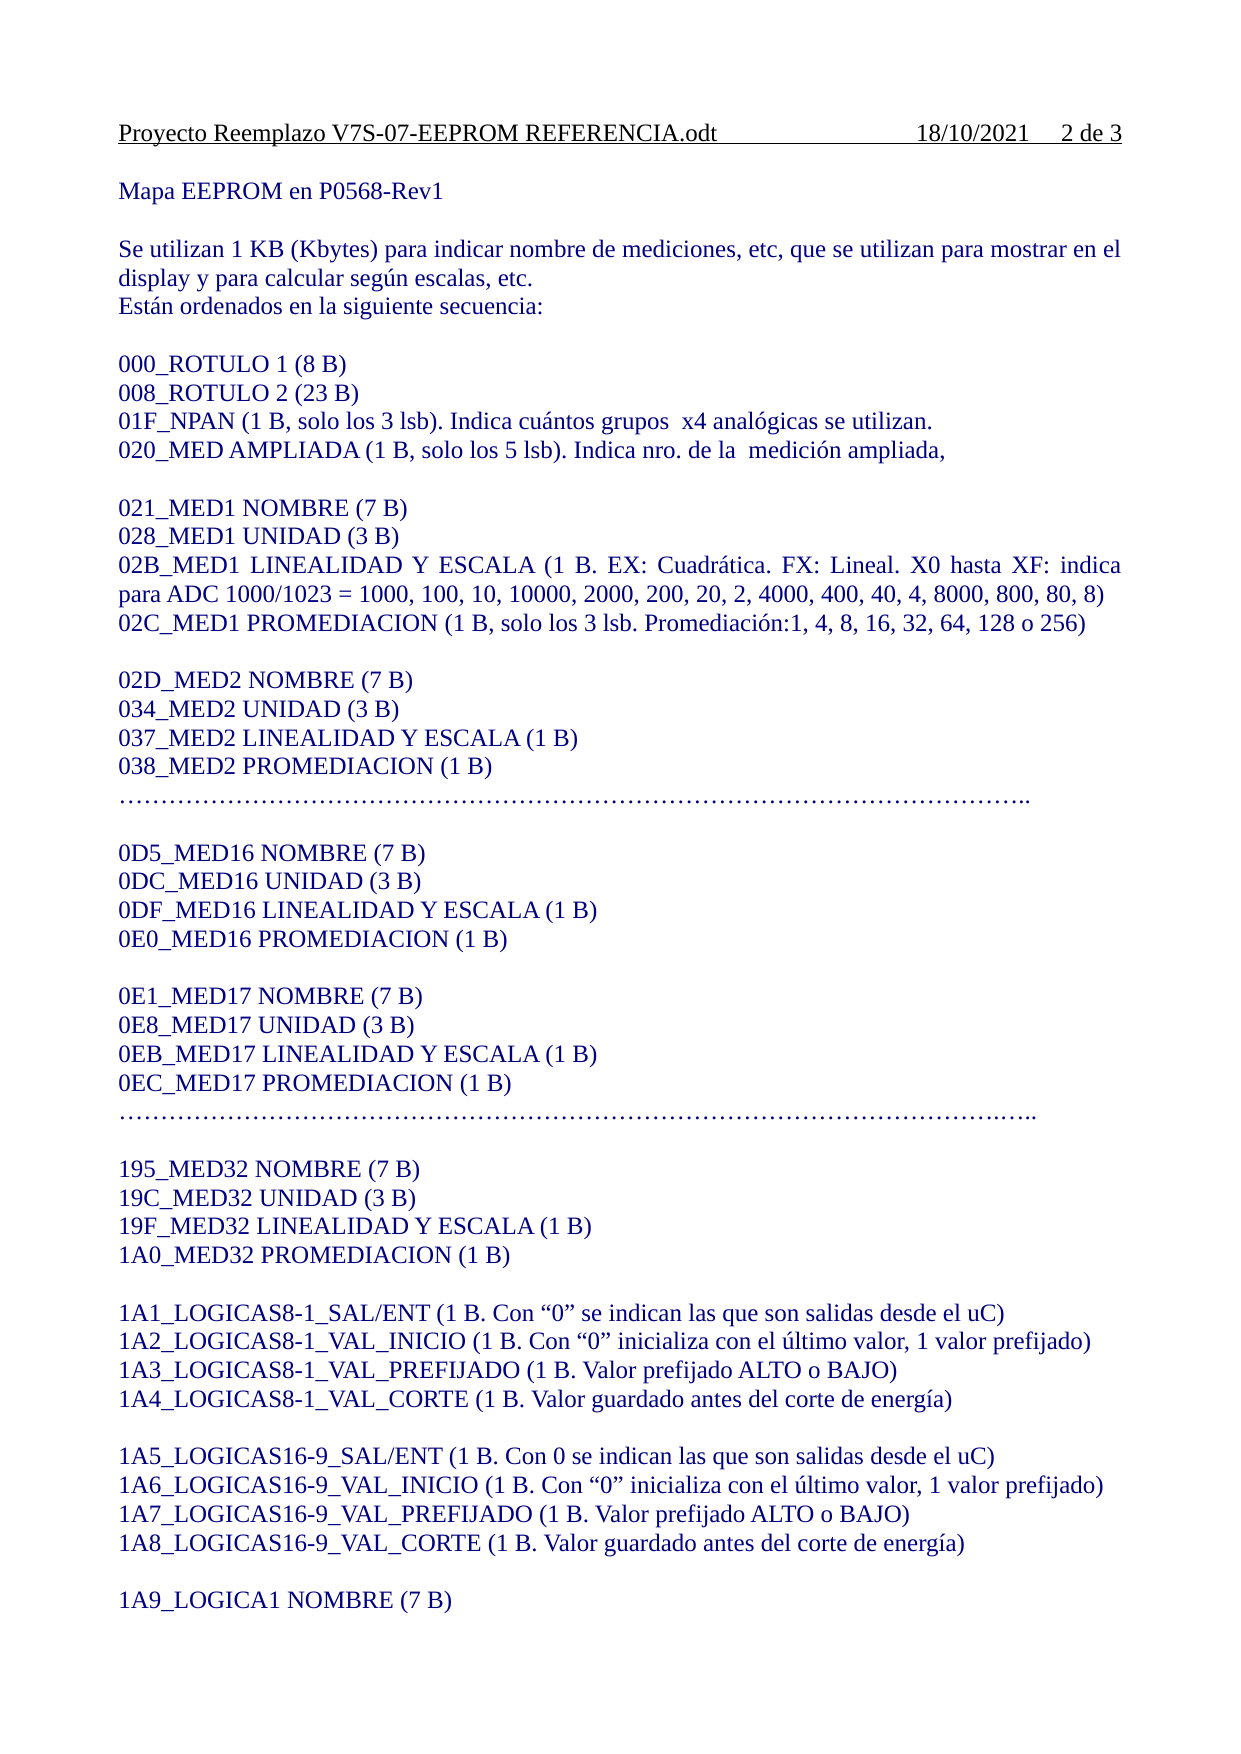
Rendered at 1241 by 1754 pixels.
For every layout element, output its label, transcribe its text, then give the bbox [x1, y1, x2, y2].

text 02C_MED1 PROMEDIACION (1 B, solo los 3 lsb. Promediación:1, 4, 8, 16, 32, 64, 128 o 256) [118, 608, 1122, 636]
text 01F_NPAN (1 B, solo los 3 lsb). Indica cuántos grupos x4 analógicas se utilizan. [118, 406, 1122, 435]
text 021_MED1 NOMBRE (7 B) [118, 493, 1122, 521]
text ……………………………………………………………………………………………….. [118, 780, 1122, 809]
text 1A2_LOGICAS8-1_VAL_INICIO (1 B. Con “0” inicializa con el último valor, 1 valor prefijado) [118, 1326, 1122, 1355]
text 0EC_MED17 PROMEDIACION (1 B) [118, 1068, 1122, 1096]
text 0E0_MED16 PROMEDIACION (1 B) [118, 924, 1122, 953]
text 0EB_MED17 LINEALIDAD Y ESCALA (1 B) [118, 1039, 1122, 1068]
text 02B_MED1 LINEALIDAD Y ESCALA (1 B. EX: Cuadrática. FX: Lineal. X0 hasta XF: indica para ADC 1000/1023 = 1000, 100, 10, 10000, 2000, 200, 20, 2, 4000, 400, 40, 4, 8000, 800, 80, 8) [118, 550, 1122, 608]
text 1A9_LOGICA1 NOMBRE (7 B) [118, 1585, 1122, 1614]
text 0D5_MED16 NOMBRE (7 B) [118, 838, 1122, 866]
text 0DF_MED16 LINEALIDAD Y ESCALA (1 B) [118, 895, 1122, 924]
text 0E8_MED17 UNIDAD (3 B) [118, 1010, 1122, 1039]
text 1A1_LOGICAS8-1_SAL/ENT (1 B. Con “0” se indican las que son salidas desde el uC) [118, 1298, 1122, 1326]
text 0DC_MED16 UNIDAD (3 B) [118, 866, 1122, 895]
text 195_MED32 NOMBRE (7 B) [118, 1154, 1122, 1183]
text 000_ROTULO 1 (8 B) [118, 349, 1122, 378]
text 1A3_LOGICAS8-1_VAL_PREFIJADO (1 B. Valor prefijado ALTO o BAJO) [118, 1355, 1122, 1384]
text 19C_MED32 UNIDAD (3 B) [118, 1183, 1122, 1211]
text 037_MED2 LINEALIDAD Y ESCALA (1 B) [118, 723, 1122, 751]
text 1A8_LOGICAS16-9_VAL_CORTE (1 B. Valor guardado antes del corte de energía) [118, 1528, 1122, 1556]
text Están ordenados en la siguiente secuencia: [118, 291, 1122, 320]
text 020_MED AMPLIADA (1 B, solo los 5 lsb). Indica nro. de la medición ampliada, [118, 435, 1122, 464]
text 1A7_LOGICAS16-9_VAL_PREFIJADO (1 B. Valor prefijado ALTO o BAJO) [118, 1499, 1122, 1528]
text 1A4_LOGICAS8-1_VAL_CORTE (1 B. Valor guardado antes del corte de energía) [118, 1384, 1122, 1413]
text 008_ROTULO 2 (23 B) [118, 378, 1122, 406]
text 1A6_LOGICAS16-9_VAL_INICIO (1 B. Con “0” inicializa con el último valor, 1 valor prefijado) [118, 1470, 1122, 1499]
text 1A5_LOGICAS16-9_SAL/ENT (1 B. Con 0 se indican las que son salidas desde el uC) [118, 1441, 1122, 1470]
text 1A0_MED32 PROMEDIACION (1 B) [118, 1240, 1122, 1269]
text 034_MED2 UNIDAD (3 B) [118, 694, 1122, 723]
text 028_MED1 UNIDAD (3 B) [118, 521, 1122, 550]
text Mapa EEPROM en P0568-Rev1 [118, 176, 1122, 205]
text 038_MED2 PROMEDIACION (1 B) [118, 751, 1122, 780]
text Se utilizan 1 KB (Kbytes) para indicar nombre de mediciones, etc, que se utilizan para mostrar en el display y para calcular según escalas, etc. [118, 234, 1122, 291]
text 02D_MED2 NOMBRE (7 B) [118, 665, 1122, 694]
text 19F_MED32 LINEALIDAD Y ESCALA (1 B) [118, 1211, 1122, 1240]
text …………………………………………………………………………………………….….. [118, 1096, 1122, 1125]
text 0E1_MED17 NOMBRE (7 B) [118, 981, 1122, 1010]
